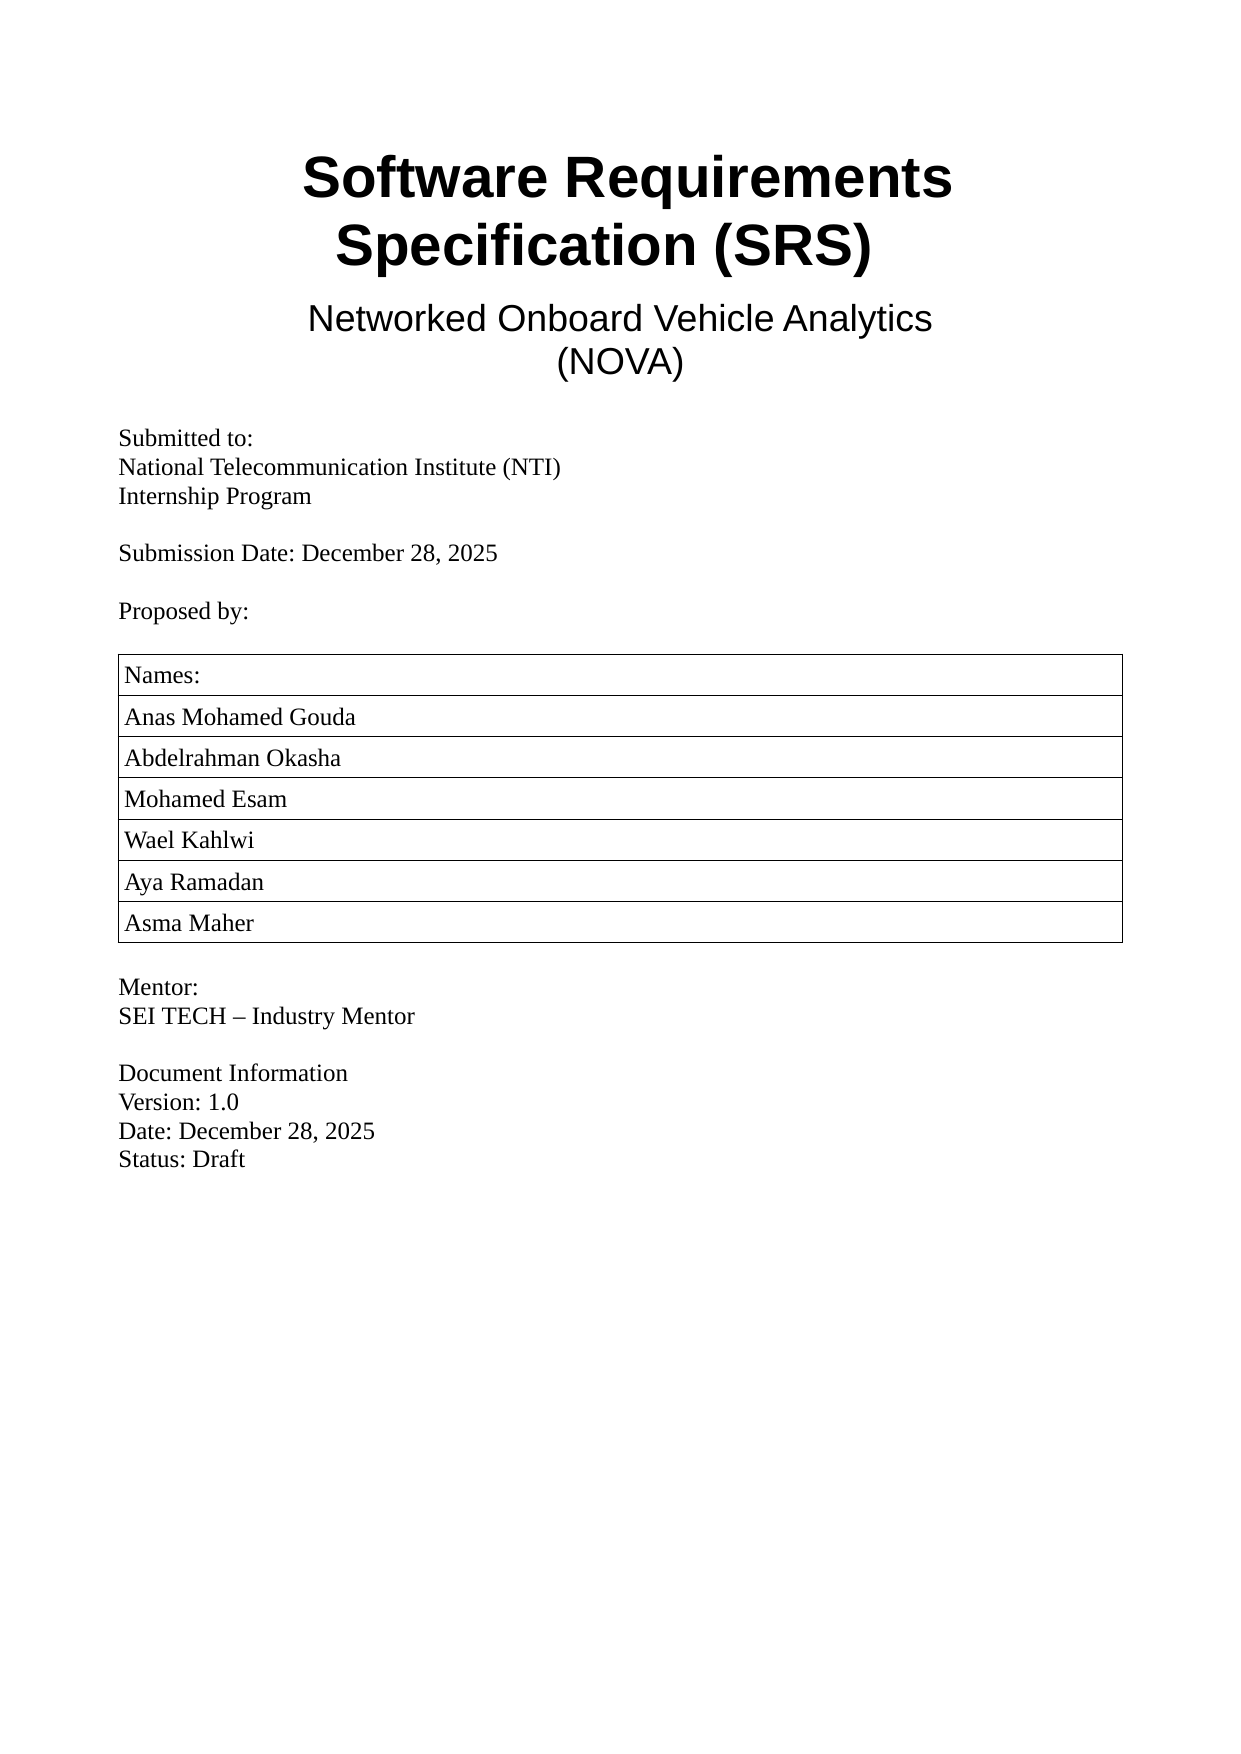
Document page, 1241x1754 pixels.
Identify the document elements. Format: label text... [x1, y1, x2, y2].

text Date: December 28, 2025 [118, 1116, 1122, 1144]
text National Telecommunication Institute (NTI) [118, 452, 1122, 481]
table_cell Anas Mohamed Gouda [119, 696, 1122, 736]
text Document Information [118, 1058, 1122, 1087]
title Software Requirements Specification (SRS) [118, 143, 1122, 277]
text SEI TECH – Industry Mentor [118, 1001, 1122, 1029]
text Mentor: [118, 972, 1122, 1001]
table_cell Mohamed Esam [119, 778, 1122, 818]
table_cell Abdelrahman Okasha [119, 737, 1122, 777]
text Version: 1.0 [118, 1087, 1122, 1116]
text Proposed by: [118, 596, 1122, 625]
table_header Names: [119, 655, 1122, 695]
table_cell Aya Ramadan [119, 861, 1122, 901]
text Submission Date: December 28, 2025 [118, 538, 1122, 567]
subtitle Networked Onboard Vehicle Analytics (NOVA) [118, 296, 1122, 382]
text Internship Program [118, 481, 1122, 510]
table_cell Asma Maher [119, 902, 1122, 942]
text Status: Draft [118, 1144, 1122, 1173]
text Submitted to: [118, 423, 1122, 452]
table_cell Wael Kahlwi [119, 820, 1122, 860]
